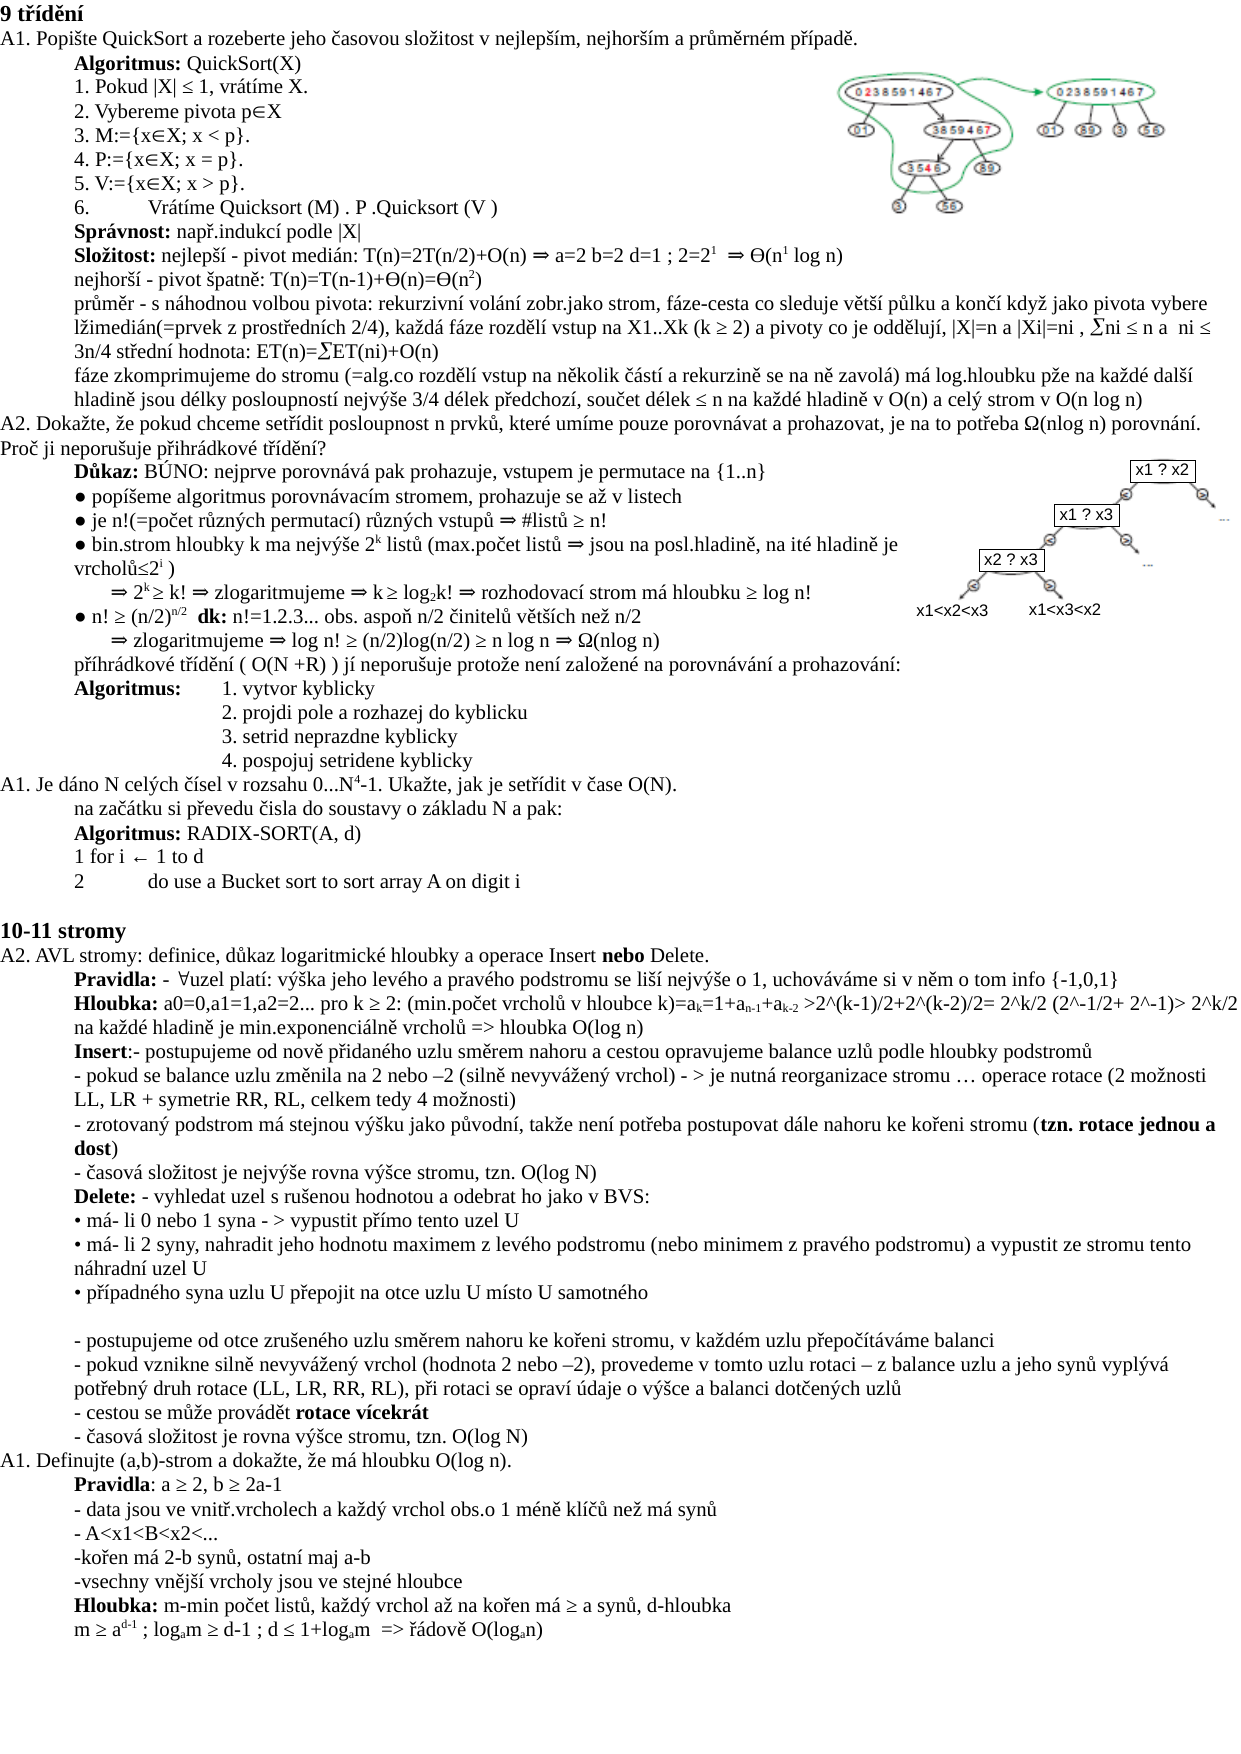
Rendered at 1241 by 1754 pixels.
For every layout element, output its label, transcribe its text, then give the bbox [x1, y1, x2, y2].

text příhrádkové třídění ( O(N +R) ) jí neporušuje protože není založené na porovnávání a prohazování: [74, 652, 1240, 676]
list Složitost: nejlepší - pivot medián: T(n)=2T(n/2)+O(n) ⇒ a=2 b=2 d=1 ; 2=21 ⇒ Ө(n1 log n) [74, 243, 1240, 267]
text • má- li 2 syny, nahradit jeho hodnotu maximem z levého podstromu (nebo minimem z pravého podstromu) a vypustit ze stromu tento náhradní uzel U [74, 1232, 1240, 1280]
list fáze zkomprimujeme do stromu (=alg.co rozdělí vstup na několik částí a rekurzině se na ně zavolá) má log.hloubku pže na každé další hladině jsou délky posloupností nejvýše 3/4 délek předchozí, součet délek ≤ n na každé hladině v O(n) a celý strom v O(n log n) [74, 363, 1240, 411]
text 2 do use a Bucket sort to sort array A on digit i [74, 868, 1240, 893]
text 10-11 stromy [0, 917, 1240, 943]
list Vrátíme Quicksort (M) . P .Quicksort (V ) [74, 195, 823, 219]
list nejhorší - pivot špatně: T(n)=T(n-1)+Ө(n)=Ө(n2) [74, 267, 1240, 291]
list [1177, 195, 1240, 219]
text - data jsou ve vnitř.vrcholech a každý vrchol obs.o 1 méně klíčů než má synů [74, 1496, 1240, 1521]
text ● popíšeme algoritmus porovnávacím stromem, prohazuje se až v listech [74, 483, 916, 508]
text Algoritmus: RADIX-SORT(A, d) [74, 820, 1240, 844]
text [1177, 123, 1240, 147]
text 4. P:={xX; x = p}. [74, 147, 823, 171]
text [1177, 171, 1240, 195]
text • případného syna uzlu U přepojit na otce uzlu U místo U samotného [74, 1280, 1240, 1304]
text Důkaz: BÚNO: nejprve porovnává pak prohazuje, vstupem je permutace na {1..n} [0, 459, 916, 483]
text Insert:- postupujeme od nově přidaného uzlu směrem nahoru a cestou opravujeme balance uzlů podle hloubky podstromů [74, 1039, 1240, 1063]
text -kořen má 2-b synů, ostatní maj a-b [74, 1544, 1240, 1569]
text 9 třídění [0, 0, 1240, 26]
text ● je n!(=počet různých permutací) různých vstupů ⇒ #listů ≥ n! [74, 508, 916, 532]
text ⇒ 2k ≥ k! ⇒ zlogaritmujeme ⇒ k ≥ log2k! ⇒ rozhodovací strom má hloubku ≥ log n! [74, 580, 916, 604]
text ● bin.strom hloubky k ma nejvýše 2k listů (max.počet listů ⇒ jsou na posl.hladině, na ité hladině je vrcholů≤2i ) [74, 532, 916, 580]
text ⇒ zlogaritmujeme ⇒ log n! ≥ (n/2)log(n/2) ≥ n log n ⇒ Ω(nlog n) [74, 628, 1240, 652]
text Algoritmus: 1. vytvor kyblicky [74, 676, 1240, 700]
text [1177, 98, 1240, 123]
text 1. Pokud |X| ≤ 1, vrátíme X. [74, 74, 823, 98]
text A1. Definujte (a,b)-strom a dokažte, že má hloubku O(log n). [0, 1448, 1240, 1472]
text ● n! ≥ (n/2)n/2 dk: n!=1.2.3... obs. aspoň n/2 činitelů větších než n/2 [74, 604, 916, 628]
text A1. Popište QuickSort a rozeberte jeho časovou složitost v nejlepším, nejhorším a průměrném případě. [0, 26, 1240, 50]
text [1177, 74, 1240, 98]
text 2. projdi pole a rozhazej do kyblicku [74, 700, 1240, 724]
text -vsechny vnější vrcholy jsou ve stejné hloubce [74, 1569, 1240, 1593]
picture [916, 450, 1241, 632]
text Pravidla: a ≥ 2, b ≥ 2a-1 [74, 1472, 1240, 1496]
text na začátku si převedu čisla do soustavy o základu N a pak: [74, 796, 1240, 820]
text - pokud vznikne silně nevyvážený vrchol (hodnota 2 nebo –2), provedeme v tomto uzlu rotaci – z balance uzlu a jeho synů vyplývá potřebný druh rotace (LL, LR, RR, RL), při rotaci se opraví údaje o výšce a balanci dotčených uzlů [74, 1352, 1240, 1400]
text A1. Je dáno N celých čísel v rozsahu 0...N4-1. Ukažte, jak je setřídit v čase O(N). [0, 772, 1240, 796]
text m ≥ ad-1 ; logam ≥ d-1 ; d ≤ 1+logam => řádově O(logan) [74, 1617, 1240, 1641]
text - postupujeme od otce zrušeného uzlu směrem nahoru ke kořeni stromu, v každém uzlu přepočítáváme balanci [74, 1328, 1240, 1352]
text Hloubka: a0=0,a1=1,a2=2... pro k ≥ 2: (min.počet vrcholů v hloubce k)=ak=1+an-1+ak-2 >2^(k-1)/2+2^(k-2)/2= 2^k/2 (2^-1/2+ 2^-1)> 2^k/2 na každé hladině je min.exponenciálně vrcholů => hloubka O(log n) [74, 991, 1240, 1039]
text - časová složitost je rovna výšce stromu, tzn. O(log N) [74, 1424, 1240, 1448]
text - zrotovaný podstrom má stejnou výšku jako původní, takže není potřeba postupovat dále nahoru ke kořeni stromu (tzn. rotace jednou a dost) [74, 1111, 1240, 1159]
list průměr - s náhodnou volbou pivota: rekurzivní volání zobr.jako strom, fáze-cesta co sleduje větší půlku a končí když jako pivota vybere lžimedián(=prvek z prostředních 2/4), každá fáze rozdělí vstup na X1..Xk (k ≥ 2) a pivoty co je oddělují, |X|=n a |Xi|=ni , ni ≤ n a ni ≤ 3n/4 střední hodnota: ET(n)=ET(ni)+O(n) [74, 291, 1240, 363]
text - pokud se balance uzlu změnila na 2 nebo –2 (silně nevyvážený vrchol) - > je nutná reorganizace stromu … operace rotace (2 možnosti LL, LR + symetrie RR, RL, celkem tedy 4 možnosti) [74, 1063, 1240, 1111]
text Pravidla: - uzel platí: výška jeho levého a pravého podstromu se liší nejvýše o 1, uchováváme si v něm o tom info {-1,0,1} [74, 967, 1240, 991]
text [1177, 147, 1240, 171]
text 3. setrid neprazdne kyblicky [74, 724, 1240, 748]
text - cestou se může provádět rotace vícekrát [74, 1400, 1240, 1424]
text Delete: - vyhledat uzel s rušenou hodnotou a odebrat ho jako v BVS: [74, 1184, 1240, 1208]
text • má- li 0 nebo 1 syna - > vypustit přímo tento uzel U [74, 1208, 1240, 1232]
text - časová složitost je nejvýše rovna výšce stromu, tzn. O(log N) [74, 1159, 1240, 1184]
text 1 for i ← 1 to d [74, 844, 1240, 868]
text Algoritmus: QuickSort(X) [0, 50, 1240, 74]
text 3. M:={xX; x < p}. [74, 123, 823, 147]
text A2. Dokažte, že pokud chceme setřídit posloupnost n prvků, které umíme pouze porovnávat a prohazovat, je na to potřeba Ω(nlog n) porovnání. Proč ji neporušuje přihrádkové třídění? [0, 411, 1240, 459]
list Správnost: např.indukcí podle |X| [74, 219, 1240, 243]
text A2. AVL stromy: definice, důkaz logaritmické hloubky a operace Insert nebo Delete. [0, 943, 1240, 967]
text Hloubka: m-min počet listů, každý vrchol až na kořen má ≥ a synů, d-hloubka [74, 1593, 1240, 1617]
text 2. Vybereme pivota pX [74, 98, 823, 123]
text 4. pospojuj setridene kyblicky [74, 748, 1240, 772]
text 5. V:={xX; x > p}. [74, 171, 823, 195]
text - A<x1<B<x2<... [74, 1521, 1240, 1544]
